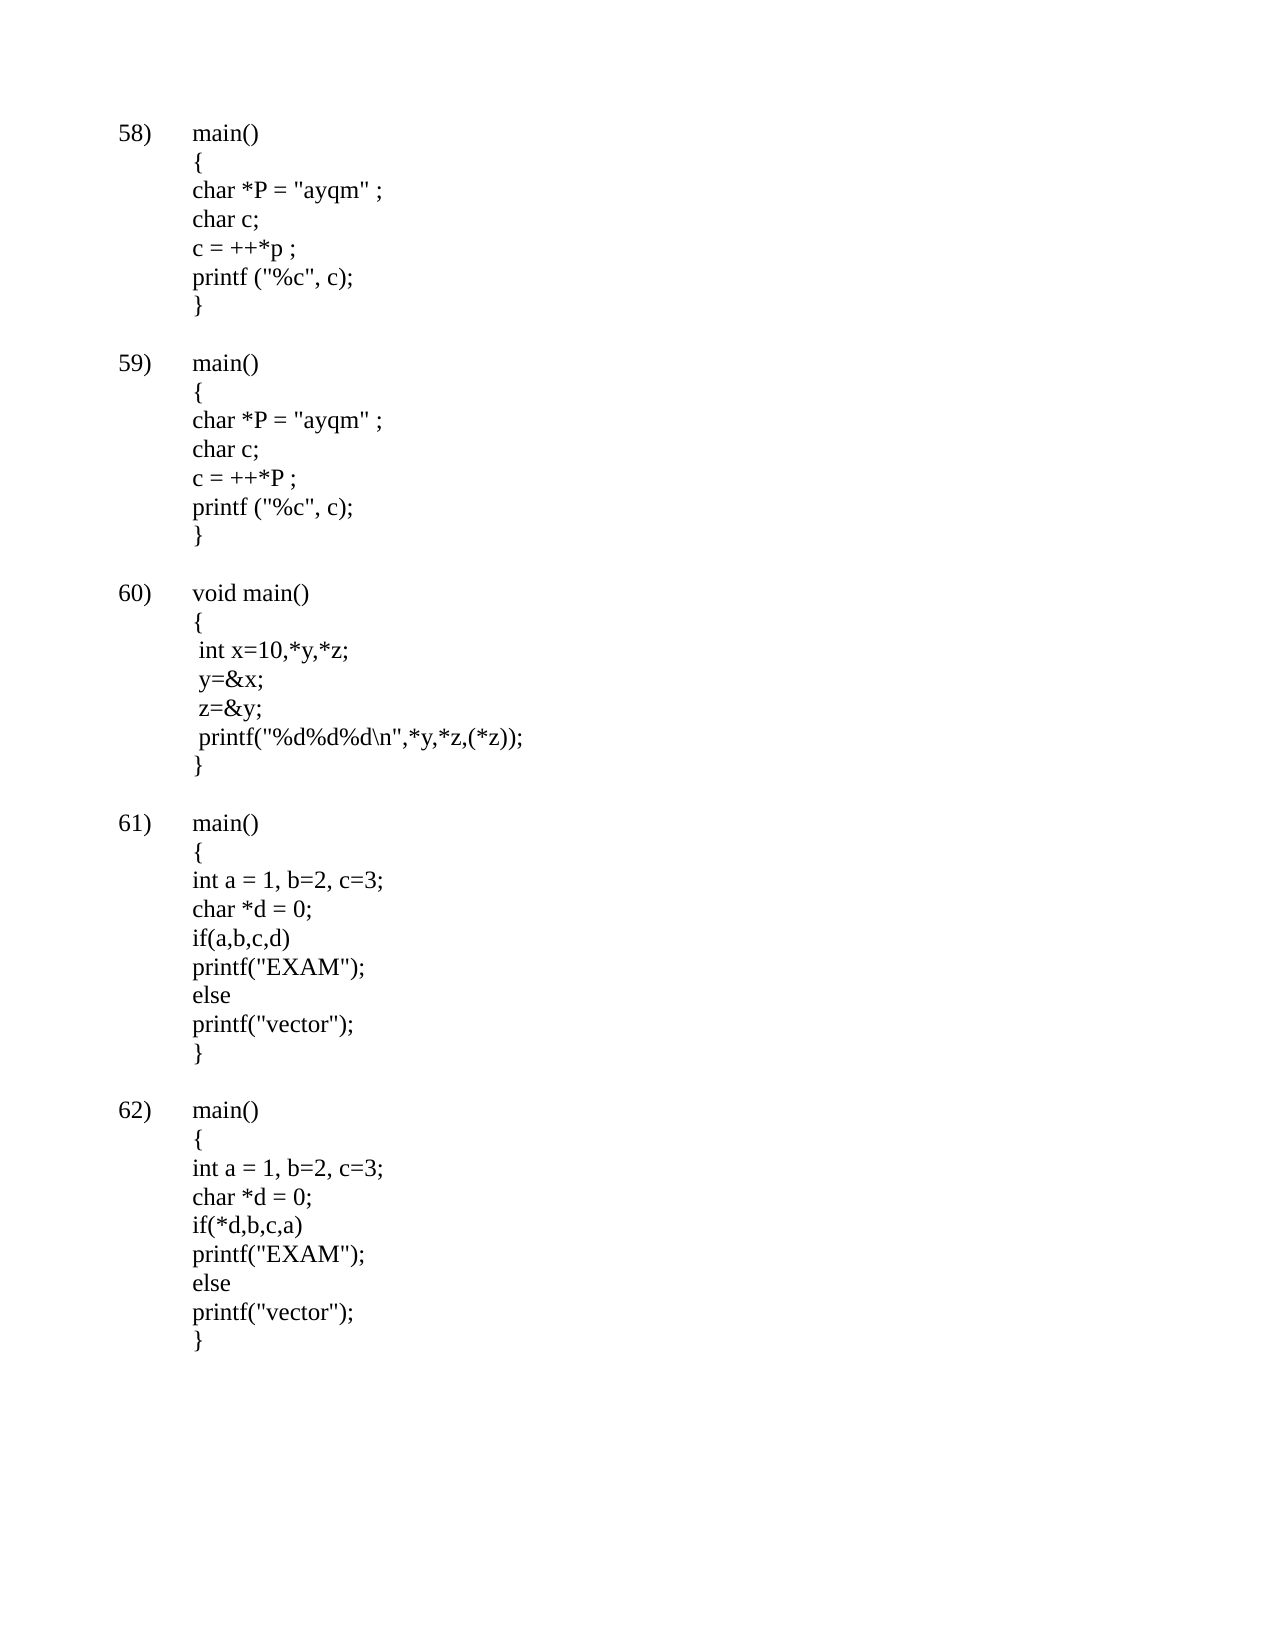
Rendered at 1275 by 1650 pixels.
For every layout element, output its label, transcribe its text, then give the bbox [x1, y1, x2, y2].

text printf("%d%d%d\n",*y,*z,(*z)); [118, 722, 1157, 751]
text y=&x; [118, 664, 1157, 693]
text } [118, 751, 1157, 779]
text } [118, 1326, 1157, 1354]
text c = ++*p ; [118, 233, 1157, 262]
text 60) void main() [118, 578, 1157, 607]
text printf("vector"); [118, 1297, 1157, 1326]
text char c; [118, 434, 1157, 463]
text char *d = 0; [118, 1182, 1157, 1211]
text 59) main() [118, 348, 1157, 377]
text c = ++*P ; [118, 463, 1157, 492]
text 58) main() [118, 118, 1157, 147]
text printf("EXAM"); [118, 952, 1157, 981]
text else [118, 1268, 1157, 1297]
text } [118, 1038, 1157, 1067]
text printf ("%c", c); [118, 262, 1157, 291]
text if(a,b,c,d) [118, 923, 1157, 952]
text char *P = "ayqm" ; [118, 176, 1157, 204]
text { [118, 377, 1157, 406]
text { [118, 147, 1157, 176]
text char *d = 0; [118, 894, 1157, 923]
text else [118, 981, 1157, 1009]
text 61) main() [118, 808, 1157, 837]
text int x=10,*y,*z; [118, 636, 1157, 664]
text { [118, 837, 1157, 866]
text printf("vector"); [118, 1009, 1157, 1038]
text printf("EXAM"); [118, 1239, 1157, 1268]
text } [118, 521, 1157, 549]
text if(*d,b,c,a) [118, 1211, 1157, 1239]
text char *P = "ayqm" ; [118, 406, 1157, 434]
text { [118, 607, 1157, 636]
text } [118, 291, 1157, 319]
text char c; [118, 204, 1157, 233]
text 62) main() [118, 1096, 1157, 1124]
text int a = 1, b=2, c=3; [118, 866, 1157, 894]
text z=&y; [118, 693, 1157, 722]
text printf ("%c", c); [118, 492, 1157, 521]
text { [118, 1124, 1157, 1153]
text int a = 1, b=2, c=3; [118, 1153, 1157, 1182]
